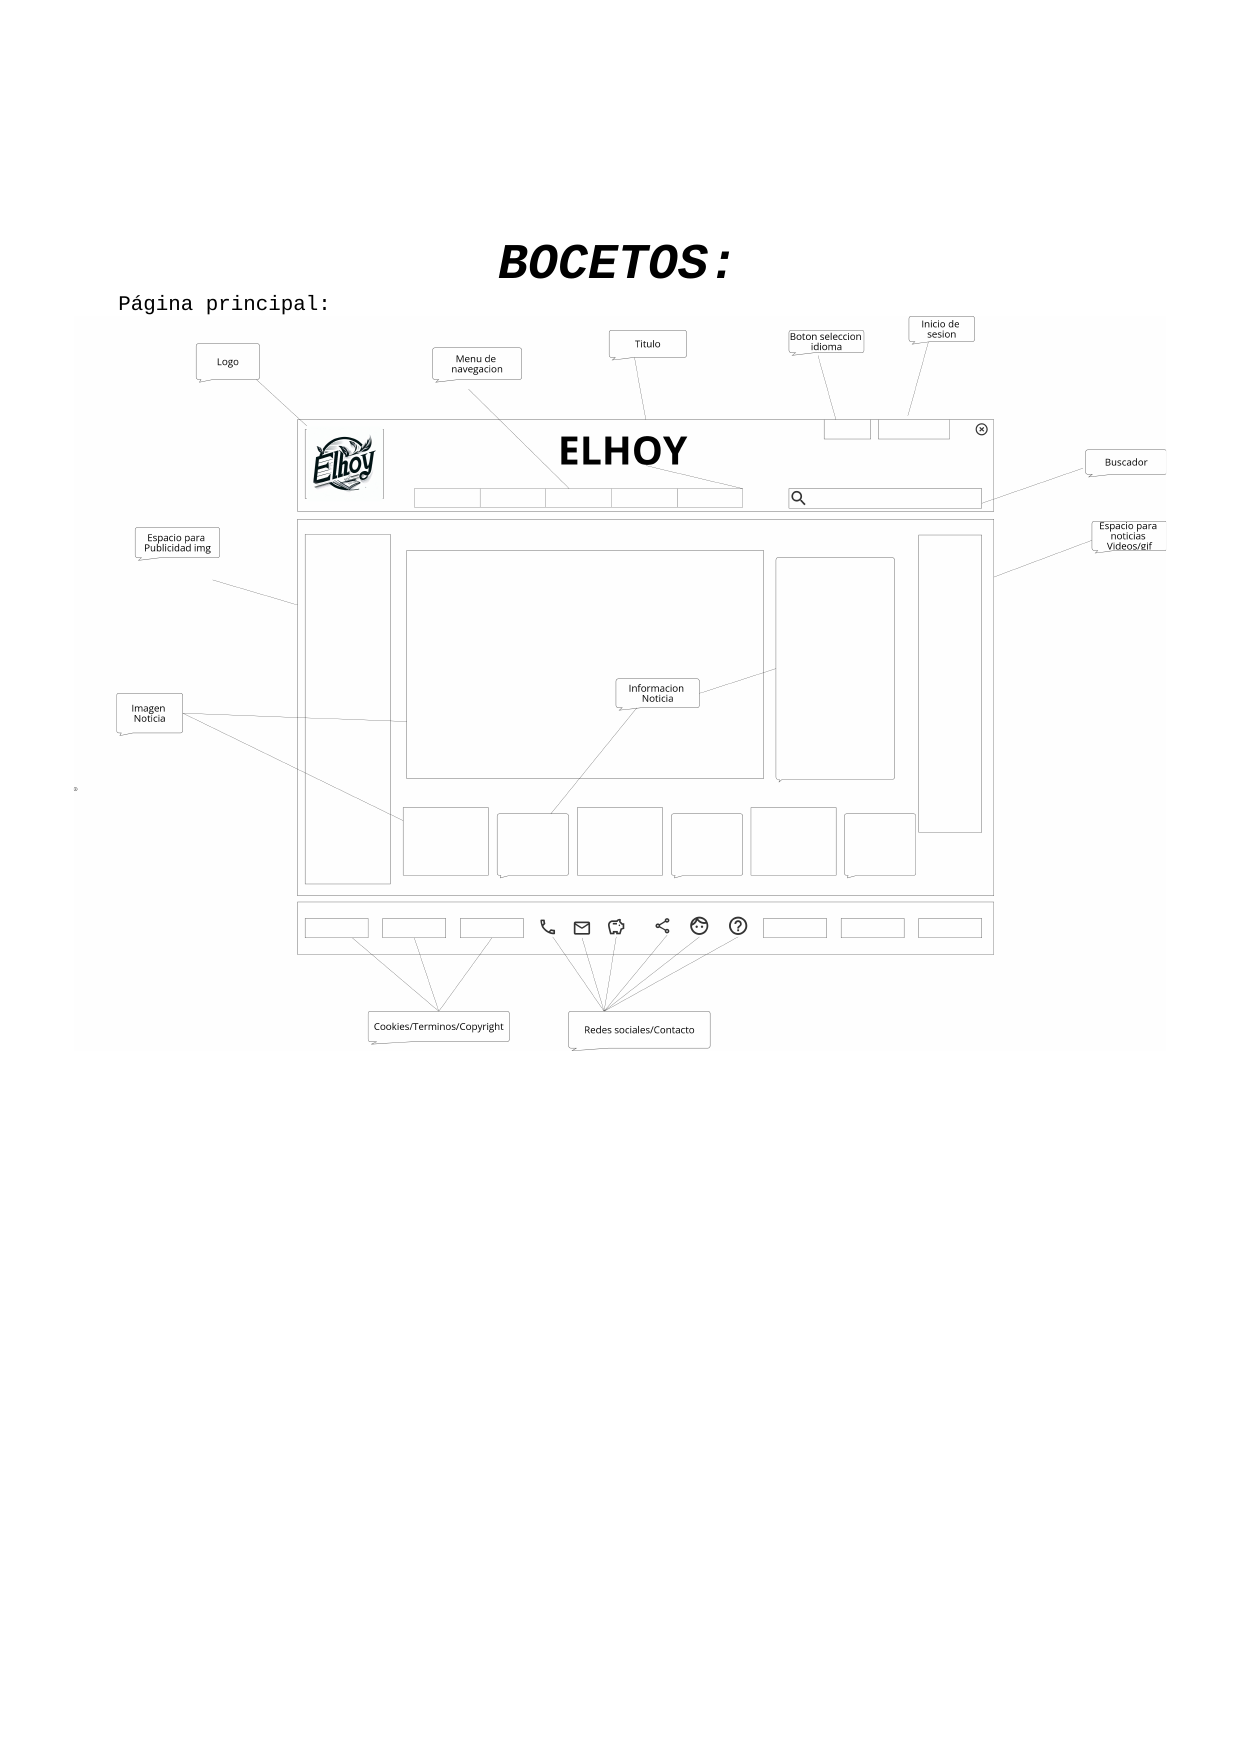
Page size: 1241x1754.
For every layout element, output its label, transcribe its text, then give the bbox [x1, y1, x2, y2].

text Página principal: [118, 293, 1122, 316]
text BOCETOS: [118, 236, 1122, 293]
